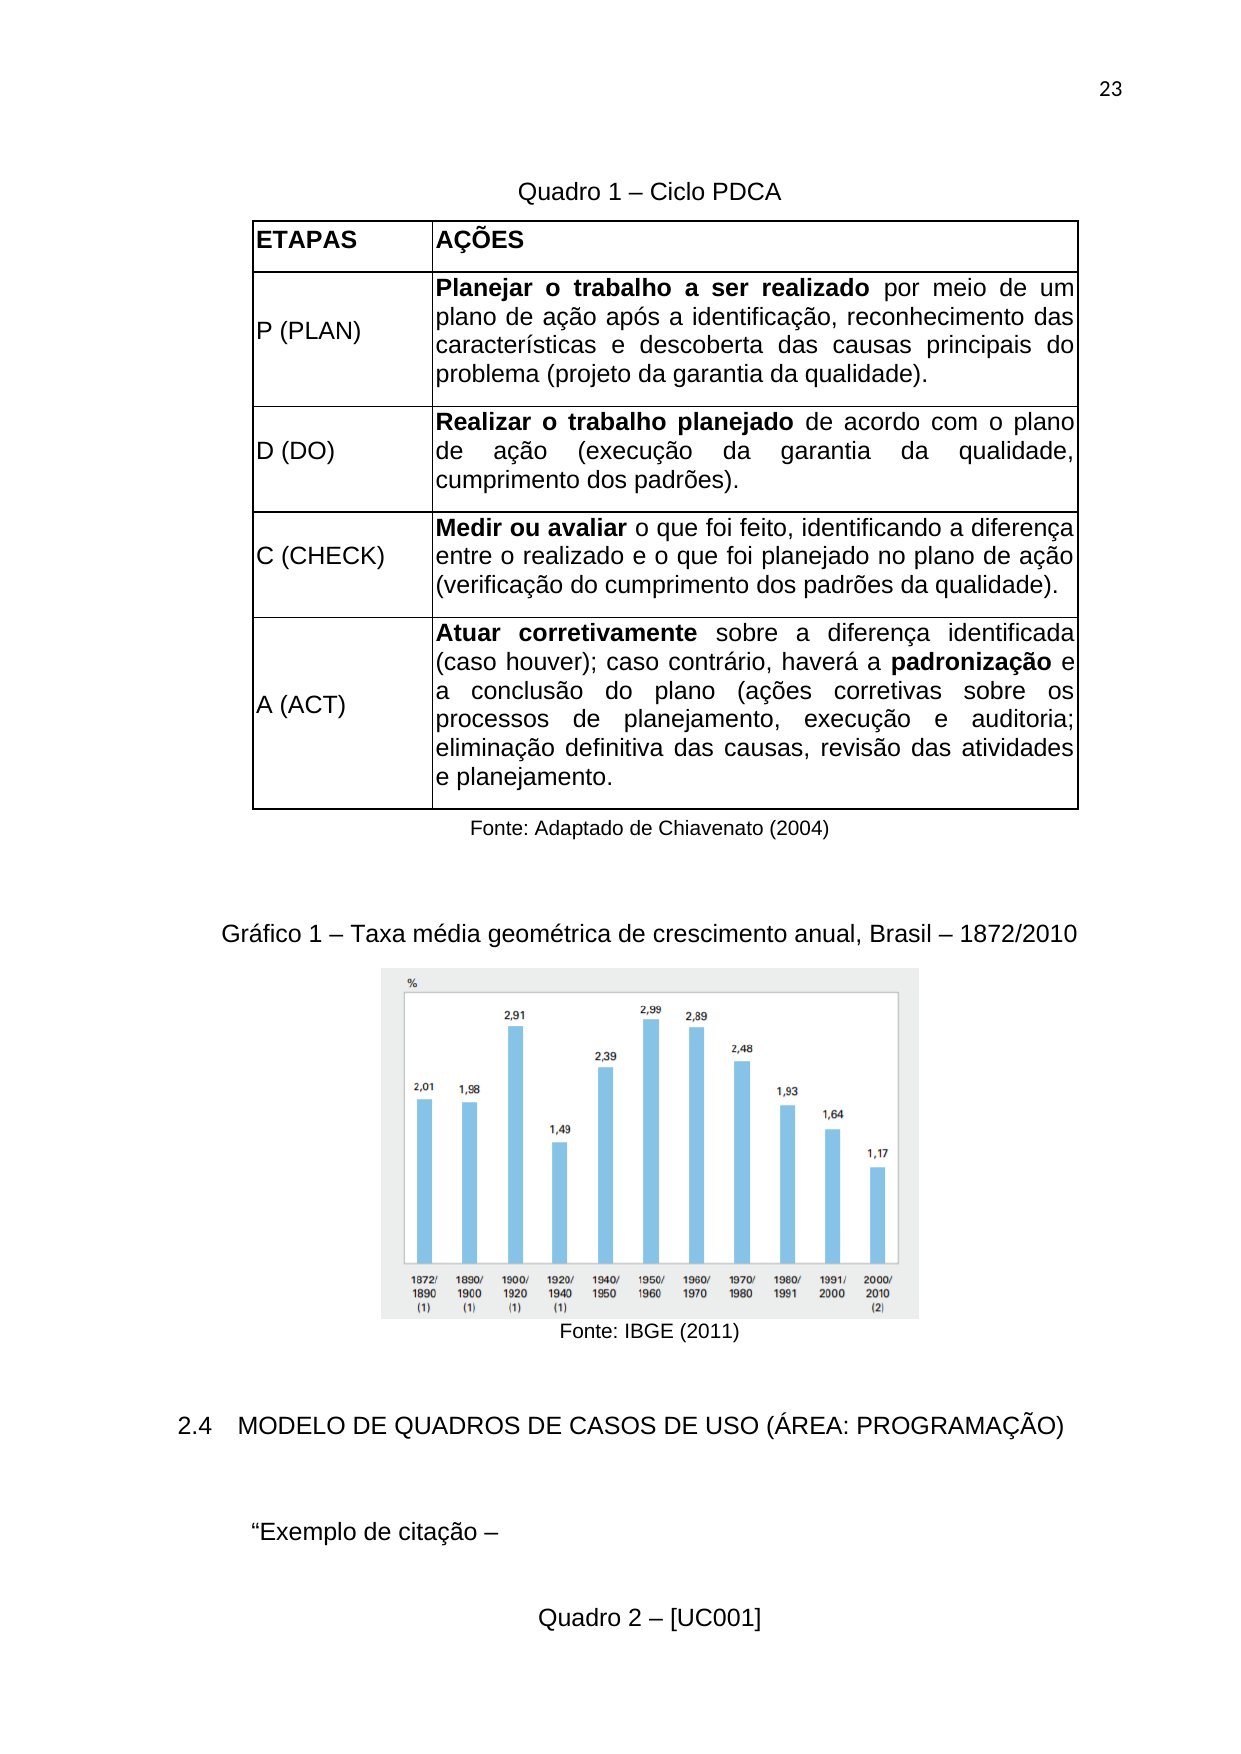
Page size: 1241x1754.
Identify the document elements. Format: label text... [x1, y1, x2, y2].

table_header AÇÕES [433, 222, 1077, 271]
table_cell Atuar corretivamente sobre a diferença identificada (caso houver); caso contrário, haverá a padronização e a conclusão do plano (ações corretivas sobre os processos de planejamento, execução e auditoria; eliminação definitiva das causas, revisão das atividades e planejamento. [433, 618, 1077, 808]
list MODELO DE QUADROS DE CASOS DE USO (ÁREA: PROGRAMAÇÃO) [177, 1411, 1122, 1440]
text Quadro 1 ‒ Ciclo PDCA [177, 177, 1122, 206]
table_cell C (CHECK) [254, 513, 432, 617]
text Fonte: Adaptado de Chiavenato (2004) [177, 816, 1122, 840]
table_cell A (ACT) [254, 618, 432, 808]
table_cell Medir ou avaliar o que foi feito, identificando a diferença entre o realizado e o que foi planejado no plano de ação (verificação do cumprimento dos padrões da qualidade). [433, 513, 1077, 617]
text Gráfico 1 ‒ Taxa média geométrica de crescimento anual, Brasil – 1872/2010 [177, 919, 1122, 948]
table_header ETAPAS [254, 222, 432, 271]
table_cell Realizar o trabalho planejado de acordo com o plano de ação (execução da garantia da qualidade, cumprimento dos padrões). [433, 407, 1077, 511]
table_cell D (DO) [254, 407, 432, 511]
table_cell P (PLAN) [254, 273, 432, 406]
table_cell Planejar o trabalho a ser realizado por meio de um plano de ação após a identificação, reconhecimento das características e descoberta das causas principais do problema (projeto da garantia da qualidade). [433, 273, 1077, 406]
text Fonte: IBGE (2011) [177, 969, 1122, 1343]
text Quadro 2 ‒ [UC001] [177, 1603, 1122, 1632]
text “Exemplo de citação – [177, 1517, 1122, 1546]
